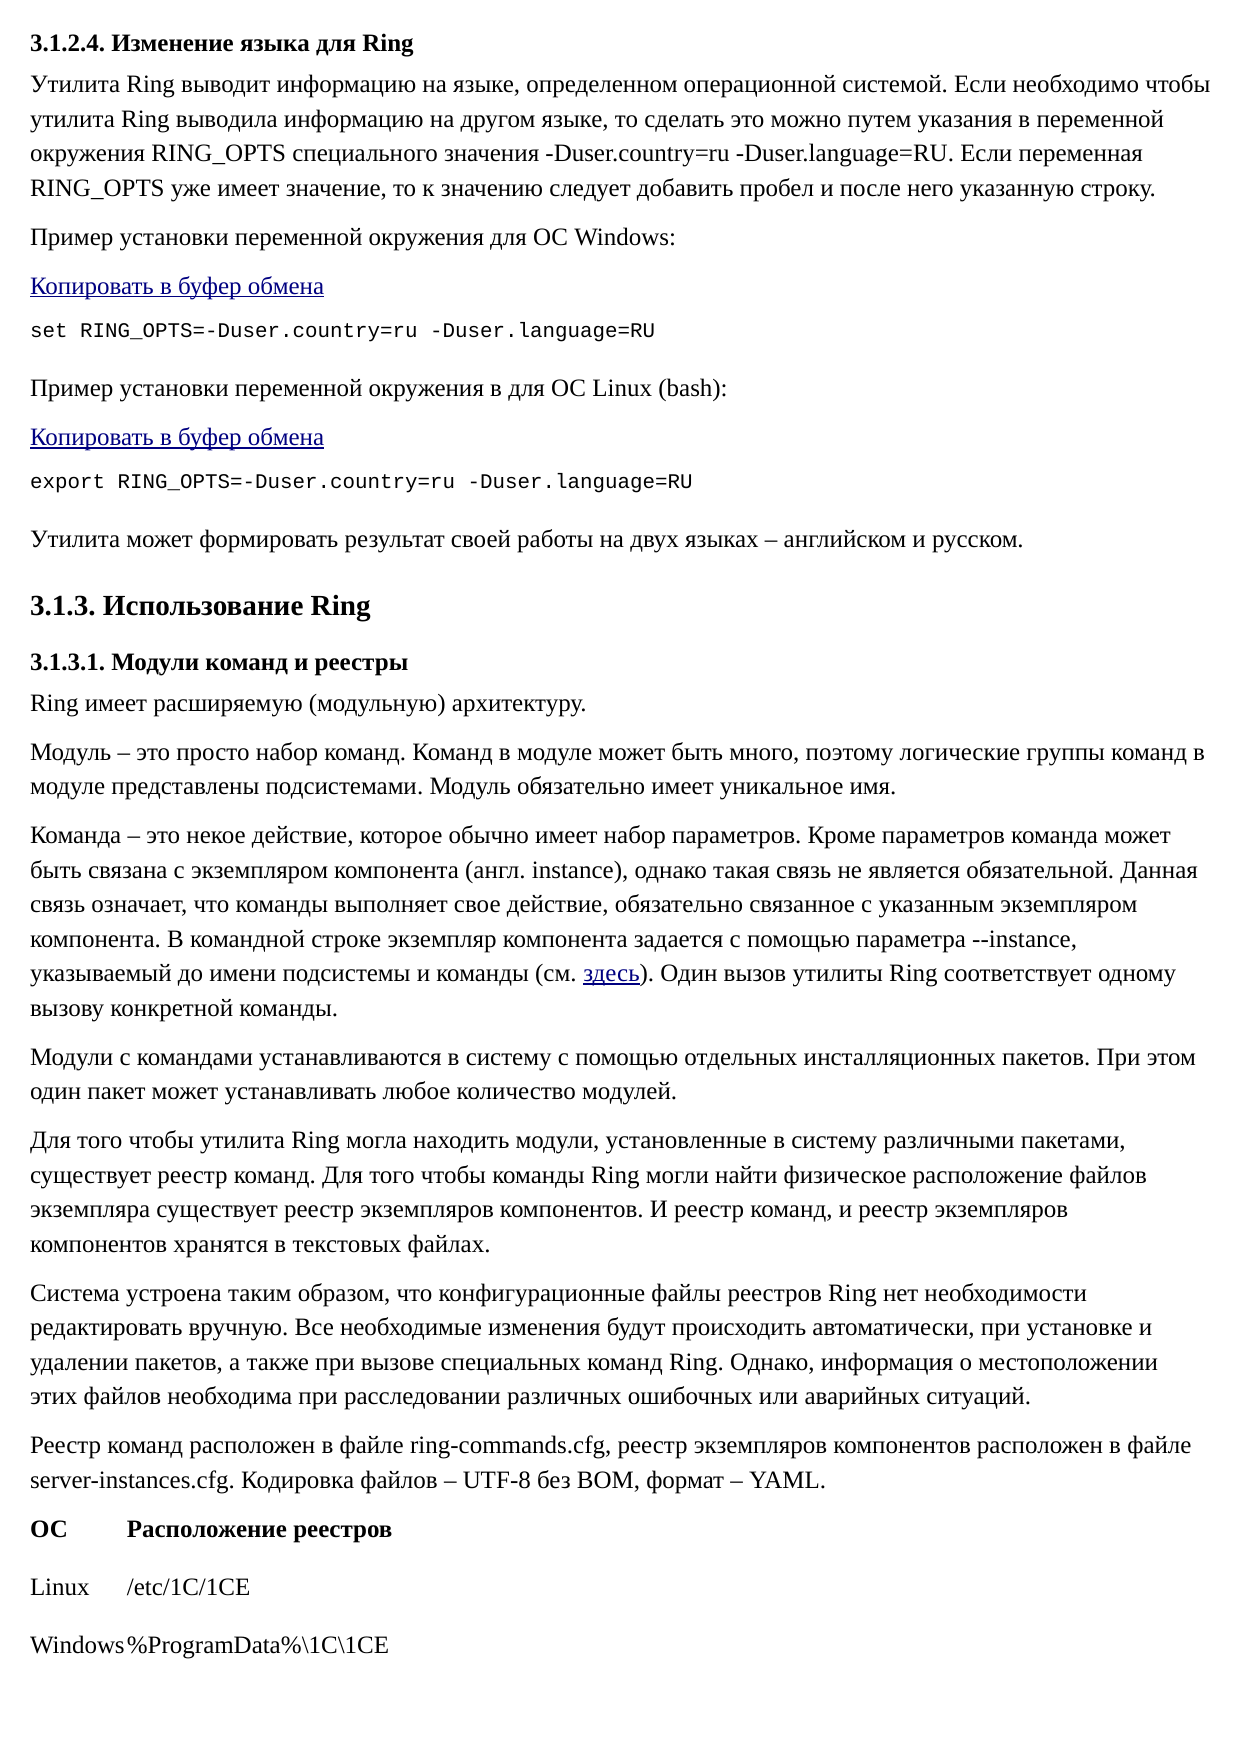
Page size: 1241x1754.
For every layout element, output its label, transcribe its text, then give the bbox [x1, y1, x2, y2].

text Пример установки переменной окружения для ОС Windows: [30, 222, 1211, 251]
text Ring имеет расширяемую (модульную) архитектуру. [30, 688, 1211, 717]
text set RING_OPTS=-Duser.country=ru -Duser.language=RU [30, 320, 1211, 344]
table_header ОС [30, 1514, 127, 1572]
subtitle 3.1.3. Использование Ring [30, 588, 1211, 622]
subtitle 3.1.3.1. Модули команд и реестры [30, 647, 1211, 675]
table_cell /etc/1C/1CE [127, 1572, 394, 1630]
table_header Расположение реестров [127, 1514, 394, 1572]
text Модуль – это просто набор команд. Команд в модуле может быть много, поэтому логические группы команд в модуле представлены подсистемами. Модуль обязательно имеет уникальное имя. [30, 737, 1211, 800]
text Команда – это некое действие, которое обычно имеет набор параметров. Кроме параметров команда может быть связана с экземпляром компонента (англ. instance), однако такая связь не является обязательной. Данная связь означает, что команды выполняет свое действие, обязательно связанное с указанным экземпляром компонента. В командной строке экземпляр компонента задается с помощью параметра --instance, указываемый до имени подсистемы и команды (см. здесь). Один вызов утилиты Ring соответствует одному вызову конкретной команды. [30, 820, 1211, 1022]
text Копировать в буфер обмена [30, 271, 1211, 300]
text Утилита может формировать результат своей работы на двух языках – английском и русском. [30, 524, 1211, 553]
table_cell Linux [30, 1572, 127, 1630]
subtitle 3.1.2.4. Изменение языка для Ring [30, 28, 1211, 57]
text Для того чтобы утилита Ring могла находить модули, установленные в систему различными пакетами, существует реестр команд. Для того чтобы команды Ring могли найти физическое расположение файлов экземпляра существует реестр экземпляров компонентов. И реестр команд, и реестр экземпляров компонентов хранятся в текстовых файлах. [30, 1125, 1211, 1258]
text Реестр команд расположен в файле ring-commands.cfg, реестр экземпляров компонентов расположен в файле server-instances.cfg. Кодировка файлов – UTF-8 без BOM, формат – YAML. [30, 1430, 1211, 1494]
text Утилита Ring выводит информацию на языке, определенном операционной системой. Если необходимо чтобы утилита Ring выводила информацию на другом языке, то сделать это можно путем указания в переменной окружения RING_OPTS специального значения -Duser.country=ru -Duser.language=RU. Если переменная RING_OPTS уже имеет значение, то к значению следует добавить пробел и после него указанную строку. [30, 69, 1211, 202]
text Копировать в буфер обмена [30, 422, 1211, 451]
text Пример установки переменной окружения в для ОС Linux (bash): [30, 373, 1211, 402]
table_cell Windows [30, 1630, 127, 1689]
text Система устроена таким образом, что конфигурационные файлы реестров Ring нет необходимости редактировать вручную. Все необходимые изменения будут происходить автоматически, при установке и удалении пакетов, а также при вызове специальных команд Ring. Однако, информация о местоположении этих файлов необходима при расследовании различных ошибочных или аварийных ситуаций. [30, 1278, 1211, 1410]
table_cell %ProgramData%\1C\1CE [127, 1630, 394, 1689]
text Модули с командами устанавливаются в систему с помощью отдельных инсталляционных пакетов. При этом один пакет может устанавливать любое количество модулей. [30, 1042, 1211, 1105]
text export RING_OPTS=-Duser.country=ru -Duser.language=RU [30, 471, 1211, 495]
